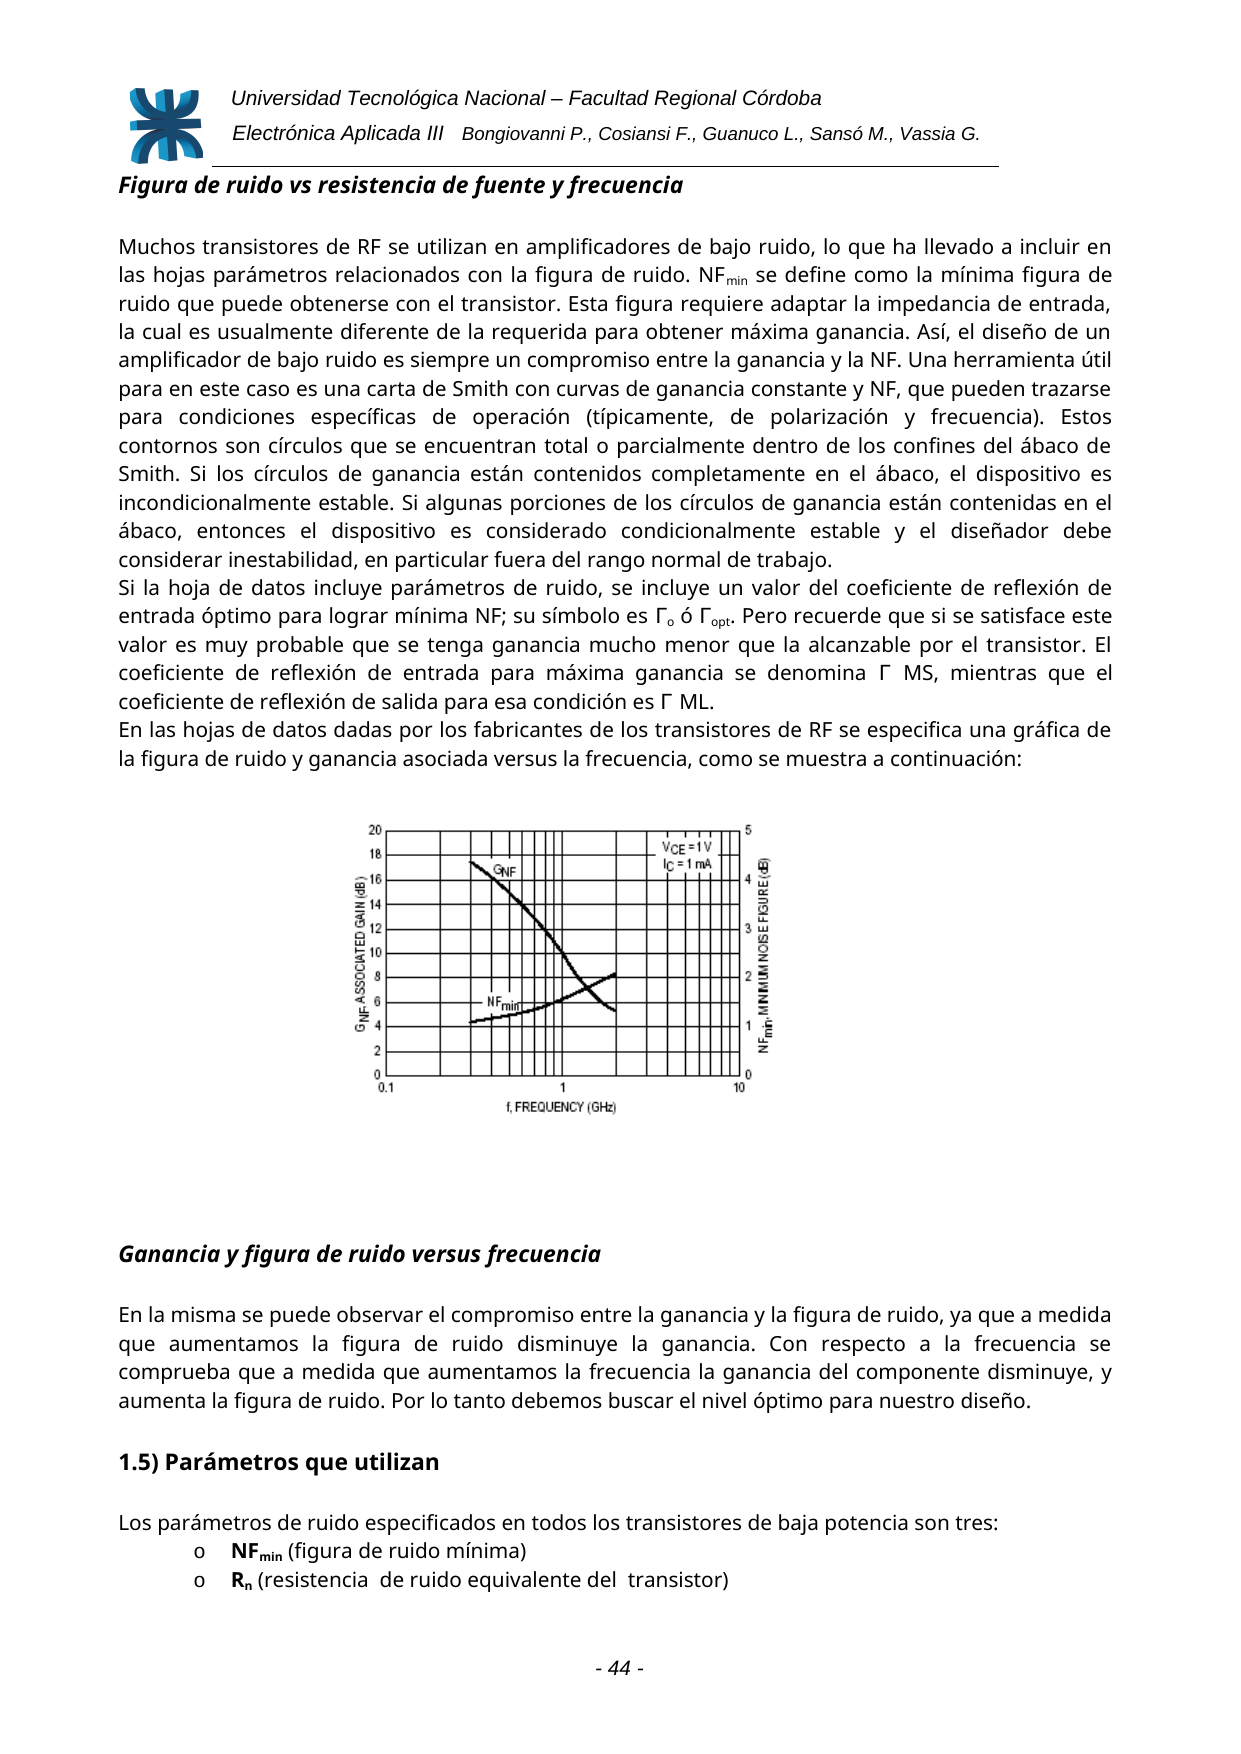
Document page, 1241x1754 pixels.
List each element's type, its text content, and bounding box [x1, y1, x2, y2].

text En la misma se puede observar el compromiso entre la ganancia y la figura de ruido, ya que a medida que aumentamos la figura de ruido disminuye la ganancia. Con respecto a la frecuencia se comprueba que a medida que aumentamos la frecuencia la ganancia del componente disminuye, y aumenta la figura de ruido. Por lo tanto debemos buscar el nivel óptimo para nuestro diseño. [118, 1301, 1113, 1414]
text Figura de ruido vs resistencia de fuente y frecuencia [118, 169, 1113, 201]
picture [340, 811, 782, 1126]
text Muchos transistores de RF se utilizan en amplificadores de bajo ruido, lo que ha llevado a incluir en las hojas parámetros relacionados con la figura de ruido. NFmin se define como la mínima figura de ruido que puede obtenerse con el transistor. Esta figura requiere adaptar la impedancia de entrada, la cual es usualmente diferente de la requerida para obtener máxima ganancia. Así, el diseño de un amplificador de bajo ruido es siempre un compromiso entre la ganancia y la NF. Una herramienta útil para en este caso es una carta de Smith con curvas de ganancia constante y NF, que pueden trazarse para condiciones específicas de operación (típicamente, de polarización y frecuencia). Estos contornos son círculos que se encuentran total o parcialmente dentro de los confines del ábaco de Smith. Si los círculos de ganancia están contenidos completamente en el ábaco, el dispositivo es incondicionalmente estable. Si algunas porciones de los círculos de ganancia están contenidas en el ábaco, entonces el dispositivo es considerado condicionalmente estable y el diseñador debe considerar inestabilidad, en particular fuera del rango normal de trabajo. [118, 232, 1113, 573]
text En las hojas de datos dadas por los fabricantes de los transistores de RF se especifica una gráfica de la figura de ruido y ganancia asociada versus la frecuencia, como se muestra a continuación: [118, 715, 1113, 772]
text Ganancia y figura de ruido versus frecuencia [118, 1238, 1113, 1269]
text Si la hoja de datos incluye parámetros de ruido, se incluye un valor del coeficiente de reflexión de entrada óptimo para lograr mínima NF; su símbolo es Γo ó Γopt. Pero recuerde que si se satisface este valor es muy probable que se tenga ganancia mucho menor que la alcanzable por el transistor. El coeficiente de reflexión de entrada para máxima ganancia se denomina Γ MS, mientras que el coeficiente de reflexión de salida para esa condición es Γ ML. [118, 573, 1113, 715]
list NFmin (figura de ruido mínima) [193, 1537, 1113, 1565]
text 1.5) Parámetros que utilizan [118, 1446, 1122, 1477]
text Los parámetros de ruido especificados en todos los transistores de baja potencia son tres: [118, 1508, 1113, 1537]
picture [129, 88, 203, 164]
list Rn (resistencia de ruido equivalente del transistor) [193, 1565, 1113, 1594]
